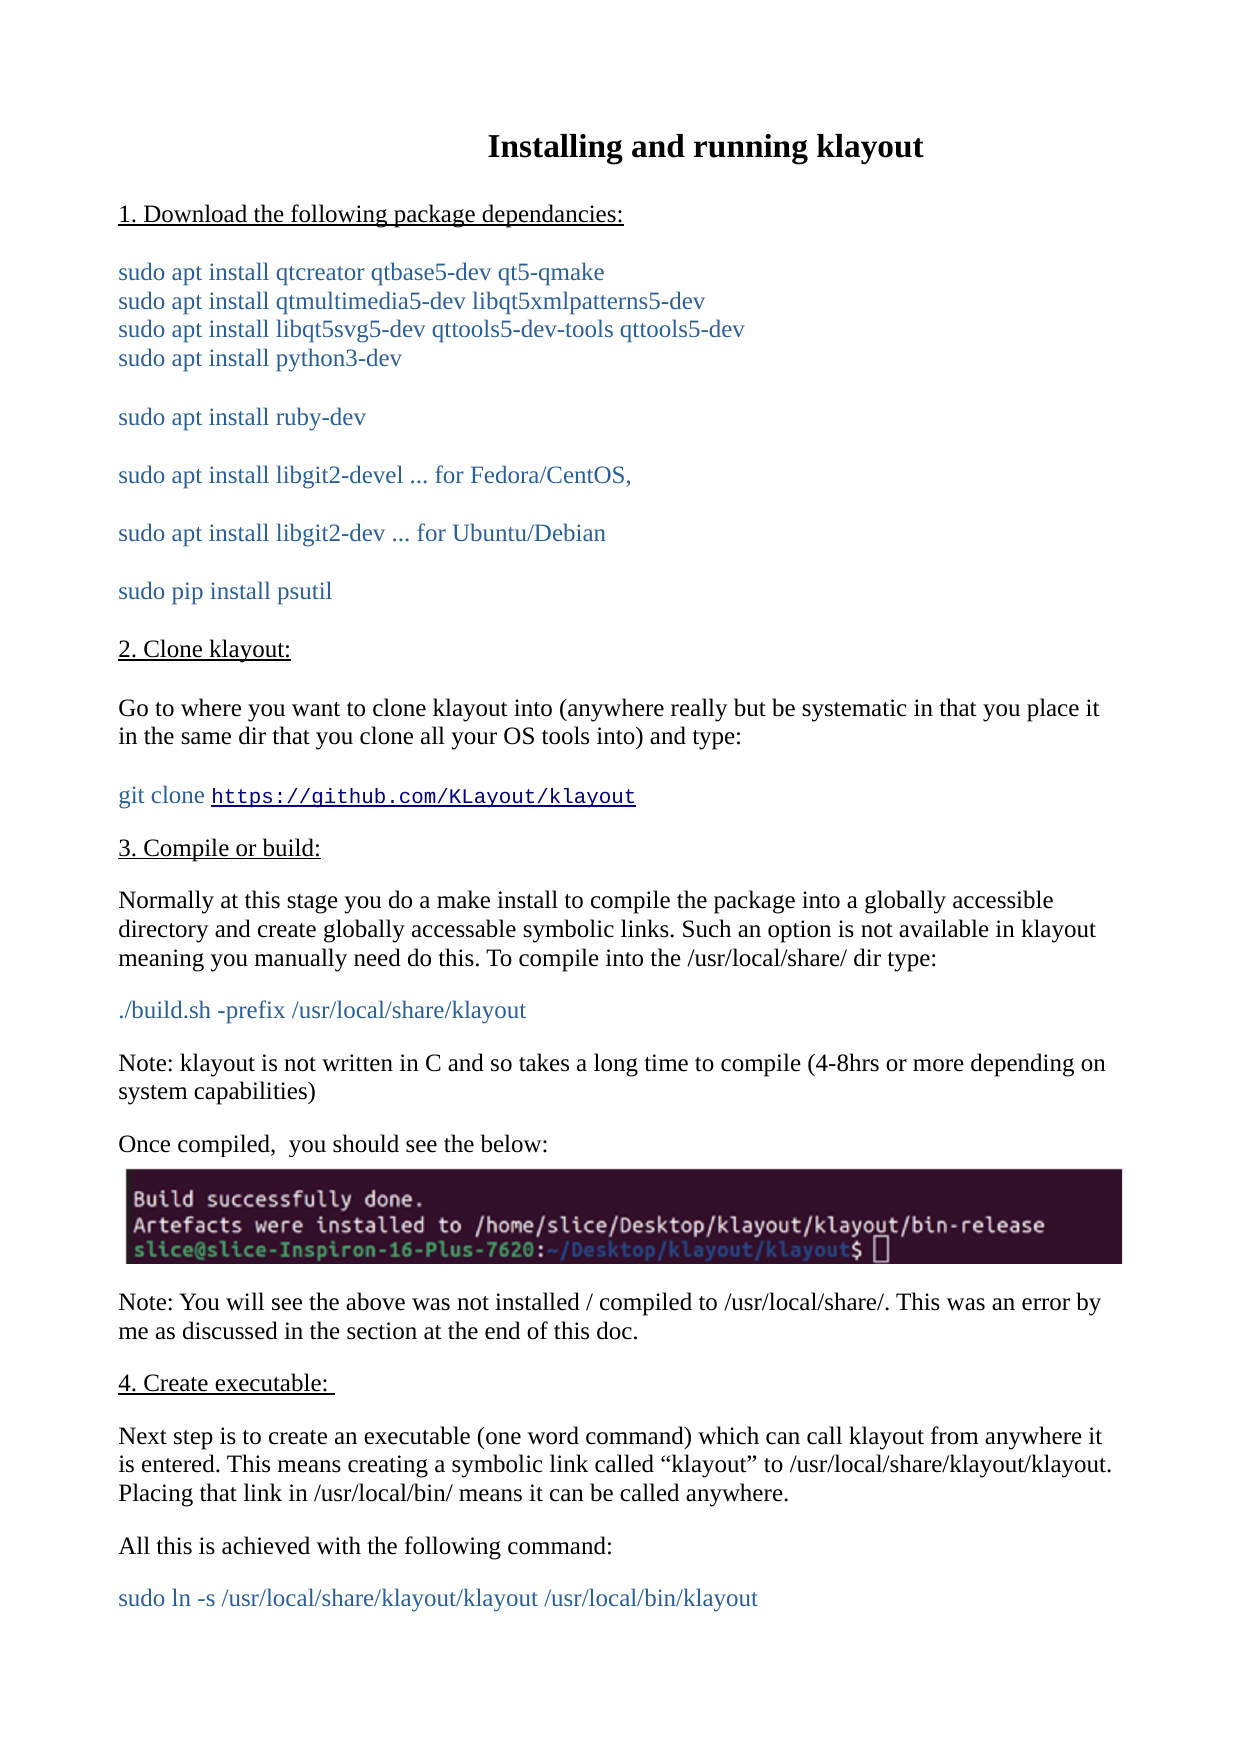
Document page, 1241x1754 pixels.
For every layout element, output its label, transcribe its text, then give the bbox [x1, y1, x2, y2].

text Note: klayout is not written in C and so takes a long time to compile (4-8hrs or more depending on system capabilities) [118, 1048, 1122, 1105]
text sudo apt install python3-dev [118, 343, 1122, 372]
text 1. Download the following package dependancies: [118, 199, 1122, 228]
picture [118, 1157, 1123, 1264]
text sudo pip install psutil [118, 576, 1122, 605]
text sudo apt install qtmultimedia5-dev libqt5xmlpatterns5-dev [118, 286, 1122, 314]
text Normally at this stage you do a make install to compile the package into a globally accessible directory and create globally accessable symbolic links. Such an option is not available in klayout meaning you manually need do this. To compile into the /usr/local/share/ dir type: [118, 885, 1122, 972]
text 3. Compile or build: [118, 833, 1122, 862]
text 4. Create executable: [118, 1368, 1122, 1397]
text sudo apt install qtcreator qtbase5-dev qt5-qmake [118, 257, 1122, 286]
text Note: You will see the above was not installed / compiled to /usr/local/share/. This was an error by me as discussed in the section at the end of this doc. [118, 1287, 1122, 1345]
text sudo apt install libqt5svg5-dev qttools5-dev-tools qttools5-dev [118, 314, 1122, 343]
text Go to where you want to clone klayout into (anywhere really but be systematic in that you place it in the same dir that you clone all your OS tools into) and type: [118, 693, 1122, 750]
text Once compiled, you should see the below: [118, 1129, 1122, 1157]
text sudo apt install ruby-dev [118, 402, 1122, 430]
text sudo apt install libgit2-dev ... for Ubuntu/Debian [118, 518, 1122, 547]
text sudo ln -s /usr/local/share/klayout/klayout /usr/local/bin/klayout [118, 1583, 1122, 1612]
text git clone https://github.com/KLayout/klayout [118, 780, 1122, 809]
text 2. Clone klayout: [118, 634, 1122, 663]
text ./build.sh -prefix /usr/local/share/klayout [118, 995, 1122, 1024]
text Next step is to create an executable (one word command) which can call klayout from anywhere it is entered. This means creating a symbolic link called “klayout” to /usr/local/share/klayout/klayout. Placing that link in /usr/local/bin/ means it can be called anywhere. [118, 1421, 1122, 1507]
text sudo apt install libgit2-devel ... for Fedora/CentOS, [118, 460, 1122, 488]
text Installing and running klayout [118, 118, 1122, 166]
text All this is achieved with the following command: [118, 1531, 1122, 1559]
